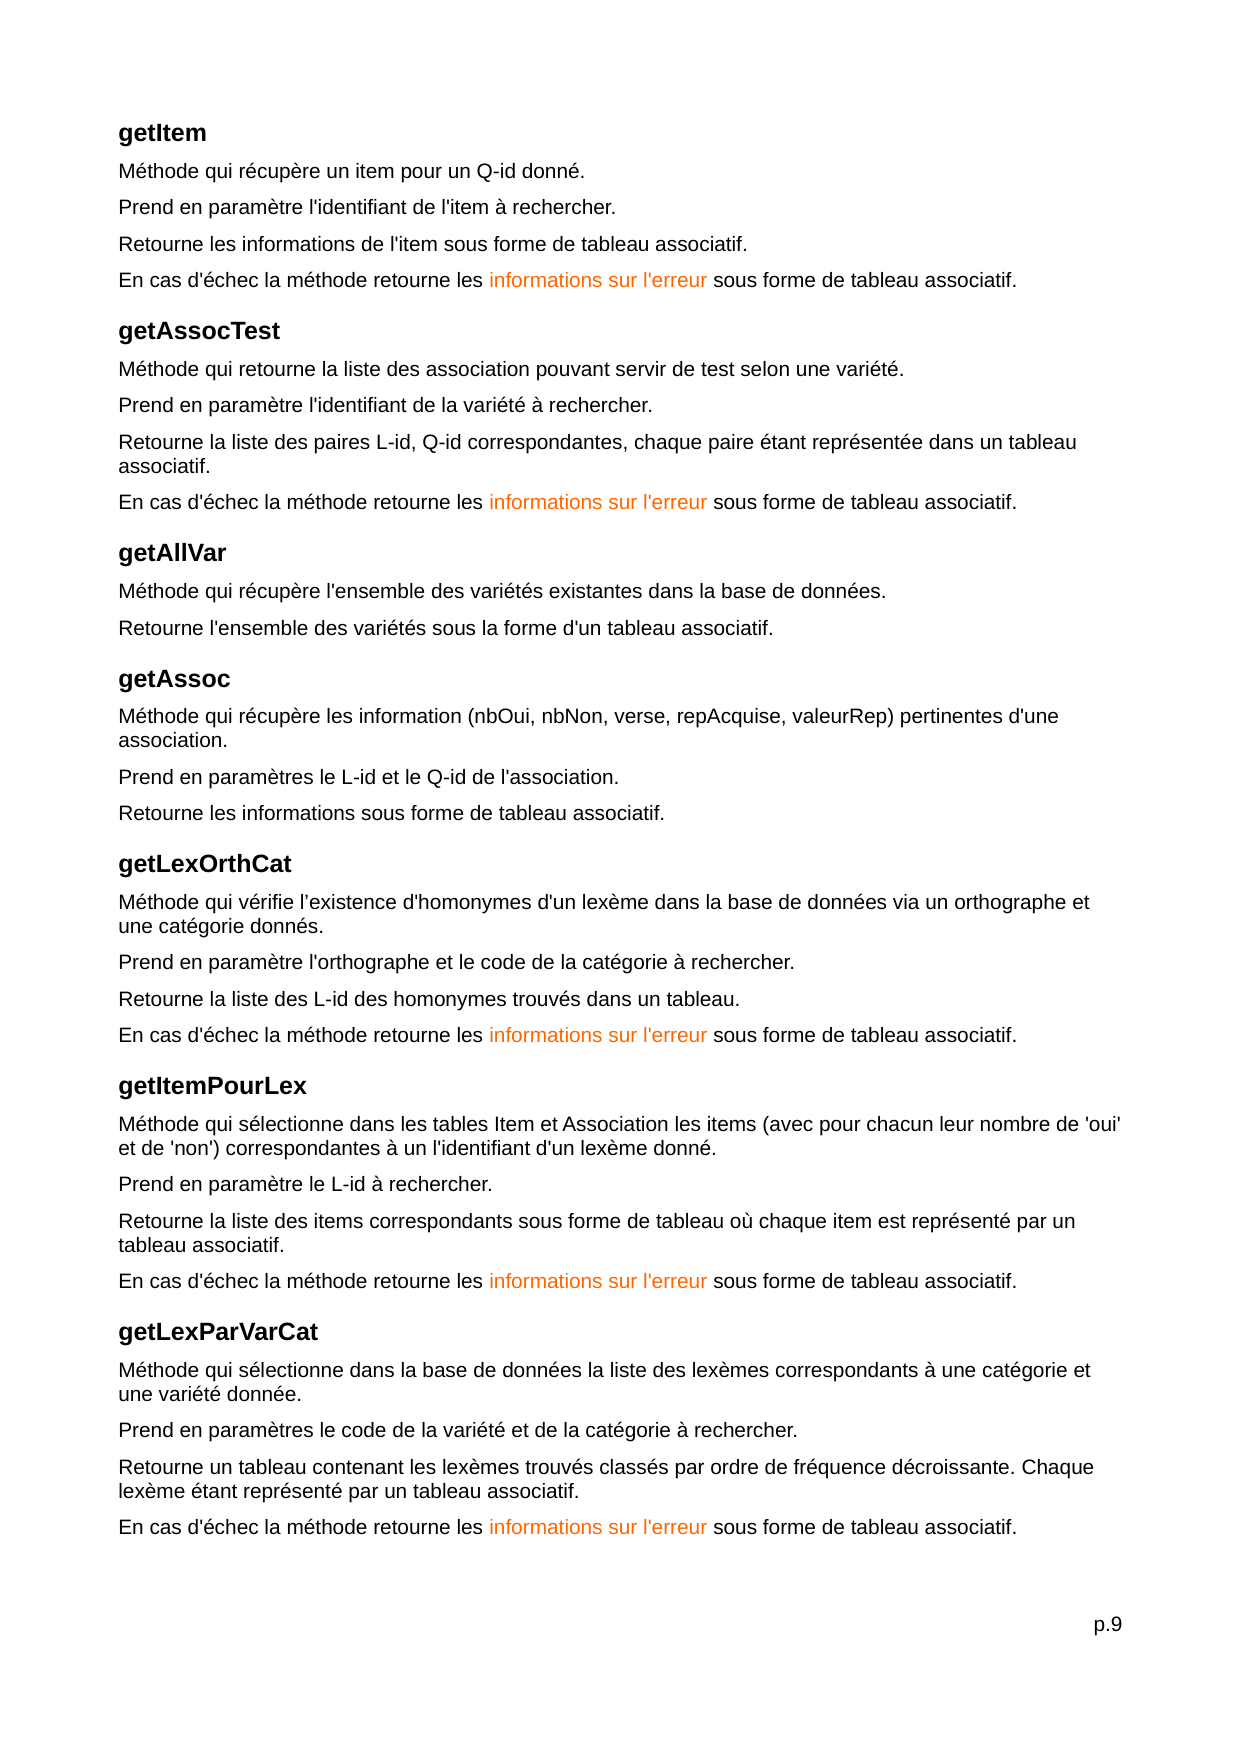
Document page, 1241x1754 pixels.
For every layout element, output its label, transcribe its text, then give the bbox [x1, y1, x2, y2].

text Méthode qui vérifie l’existence d'homonymes d'un lexème dans la base de données via un orthographe et une catégorie donnés. [118, 890, 1122, 938]
text Méthode qui récupère l'ensemble des variétés existantes dans la base de données. [118, 579, 1122, 603]
text En cas d'échec la méthode retourne les informations sur l'erreur sous forme de tableau associatif. [118, 1269, 1122, 1293]
text Retourne les informations sous forme de tableau associatif. [118, 801, 1122, 825]
subtitle getAssocTest [118, 316, 1122, 345]
subtitle getItem [118, 118, 1122, 147]
text Prend en paramètre le L-id à rechercher. [118, 1172, 1122, 1196]
text Méthode qui récupère les information (nbOui, nbNon, verse, repAcquise, valeurRep) pertinentes d'une association. [118, 704, 1122, 752]
text En cas d'échec la méthode retourne les informations sur l'erreur sous forme de tableau associatif. [118, 1515, 1122, 1539]
text En cas d'échec la méthode retourne les informations sur l'erreur sous forme de tableau associatif. [118, 268, 1122, 292]
subtitle getItemPourLex [118, 1071, 1122, 1100]
subtitle getAssoc [118, 663, 1122, 692]
text En cas d'échec la méthode retourne les informations sur l'erreur sous forme de tableau associatif. [118, 490, 1122, 514]
text Retourne la liste des items correspondants sous forme de tableau où chaque item est représenté par un tableau associatif. [118, 1209, 1122, 1257]
text Méthode qui retourne la liste des association pouvant servir de test selon une variété. [118, 357, 1122, 381]
text Méthode qui sélectionne dans la base de données la liste des lexèmes correspondants à une catégorie et une variété donnée. [118, 1358, 1122, 1406]
text Méthode qui sélectionne dans les tables Item et Association les items (avec pour chacun leur nombre de 'oui' et de 'non') correspondantes à un l'identifiant d'un lexème donné. [118, 1112, 1122, 1160]
text Prend en paramètre l'orthographe et le code de la catégorie à rechercher. [118, 950, 1122, 974]
text Prend en paramètres le code de la variété et de la catégorie à rechercher. [118, 1418, 1122, 1442]
subtitle getLexParVarCat [118, 1317, 1122, 1346]
text Méthode qui récupère un item pour un Q-id donné. [118, 159, 1122, 183]
subtitle getLexOrthCat [118, 849, 1122, 878]
text Retourne la liste des L-id des homonymes trouvés dans un tableau. [118, 987, 1122, 1011]
text Prend en paramètre l'identifiant de la variété à rechercher. [118, 393, 1122, 417]
text Retourne les informations de l'item sous forme de tableau associatif. [118, 232, 1122, 256]
text Retourne l'ensemble des variétés sous la forme d'un tableau associatif. [118, 615, 1122, 639]
text En cas d'échec la méthode retourne les informations sur l'erreur sous forme de tableau associatif. [118, 1023, 1122, 1047]
text Prend en paramètre l'identifiant de l'item à rechercher. [118, 195, 1122, 219]
text Retourne la liste des paires L-id, Q-id correspondantes, chaque paire étant représentée dans un tableau associatif. [118, 430, 1122, 478]
text Retourne un tableau contenant les lexèmes trouvés classés par ordre de fréquence décroissante. Chaque lexème étant représenté par un tableau associatif. [118, 1455, 1122, 1503]
subtitle getAllVar [118, 538, 1122, 567]
text Prend en paramètres le L-id et le Q-id de l'association. [118, 764, 1122, 788]
